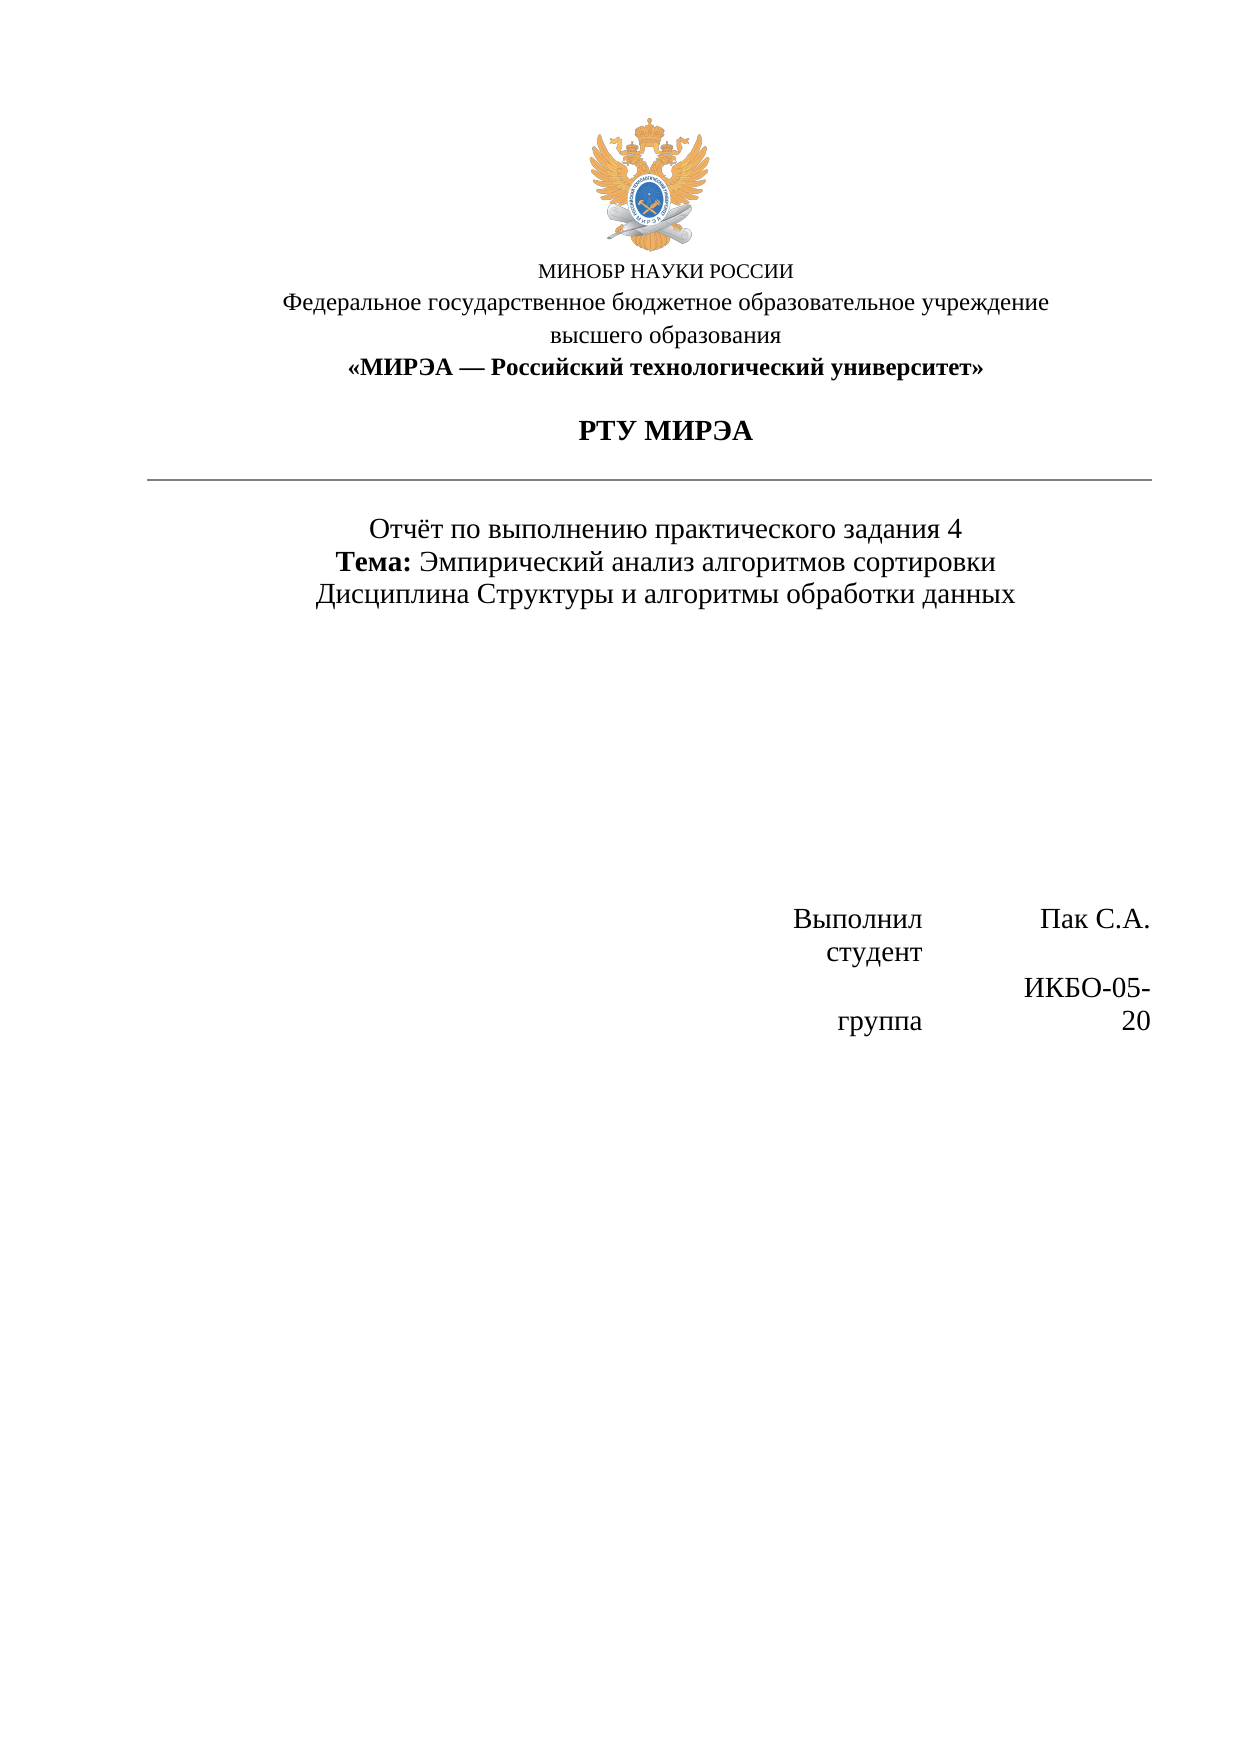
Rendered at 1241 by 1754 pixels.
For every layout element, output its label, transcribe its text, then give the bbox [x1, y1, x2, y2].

text Федеральное государственное бюджетное образовательное учреждение [147, 284, 1152, 317]
table_cell [923, 968, 989, 1037]
text РТУ МИРЭА [147, 414, 1152, 447]
table_cell ИКБО-05-20 [989, 968, 1151, 1037]
text высшего образования [147, 317, 1152, 349]
table_header [923, 903, 989, 967]
text Дисциплина Структуры и алгоритмы обработки данных [147, 577, 1152, 610]
table_cell группа [683, 968, 922, 1037]
text Отчёт по выполнению практического задания 4 [147, 512, 1152, 545]
table_header Выполнил студент [683, 903, 922, 967]
text Тема: Эмпирический анализ алгоритмов сортировки [147, 545, 1152, 577]
text «МИРЭА — Российский технологический университет» [147, 349, 1152, 382]
table_header Пак С.А. [989, 903, 1151, 967]
text МИНОБР НАУКИ РОССИИ [147, 118, 1152, 284]
picture [582, 118, 717, 252]
